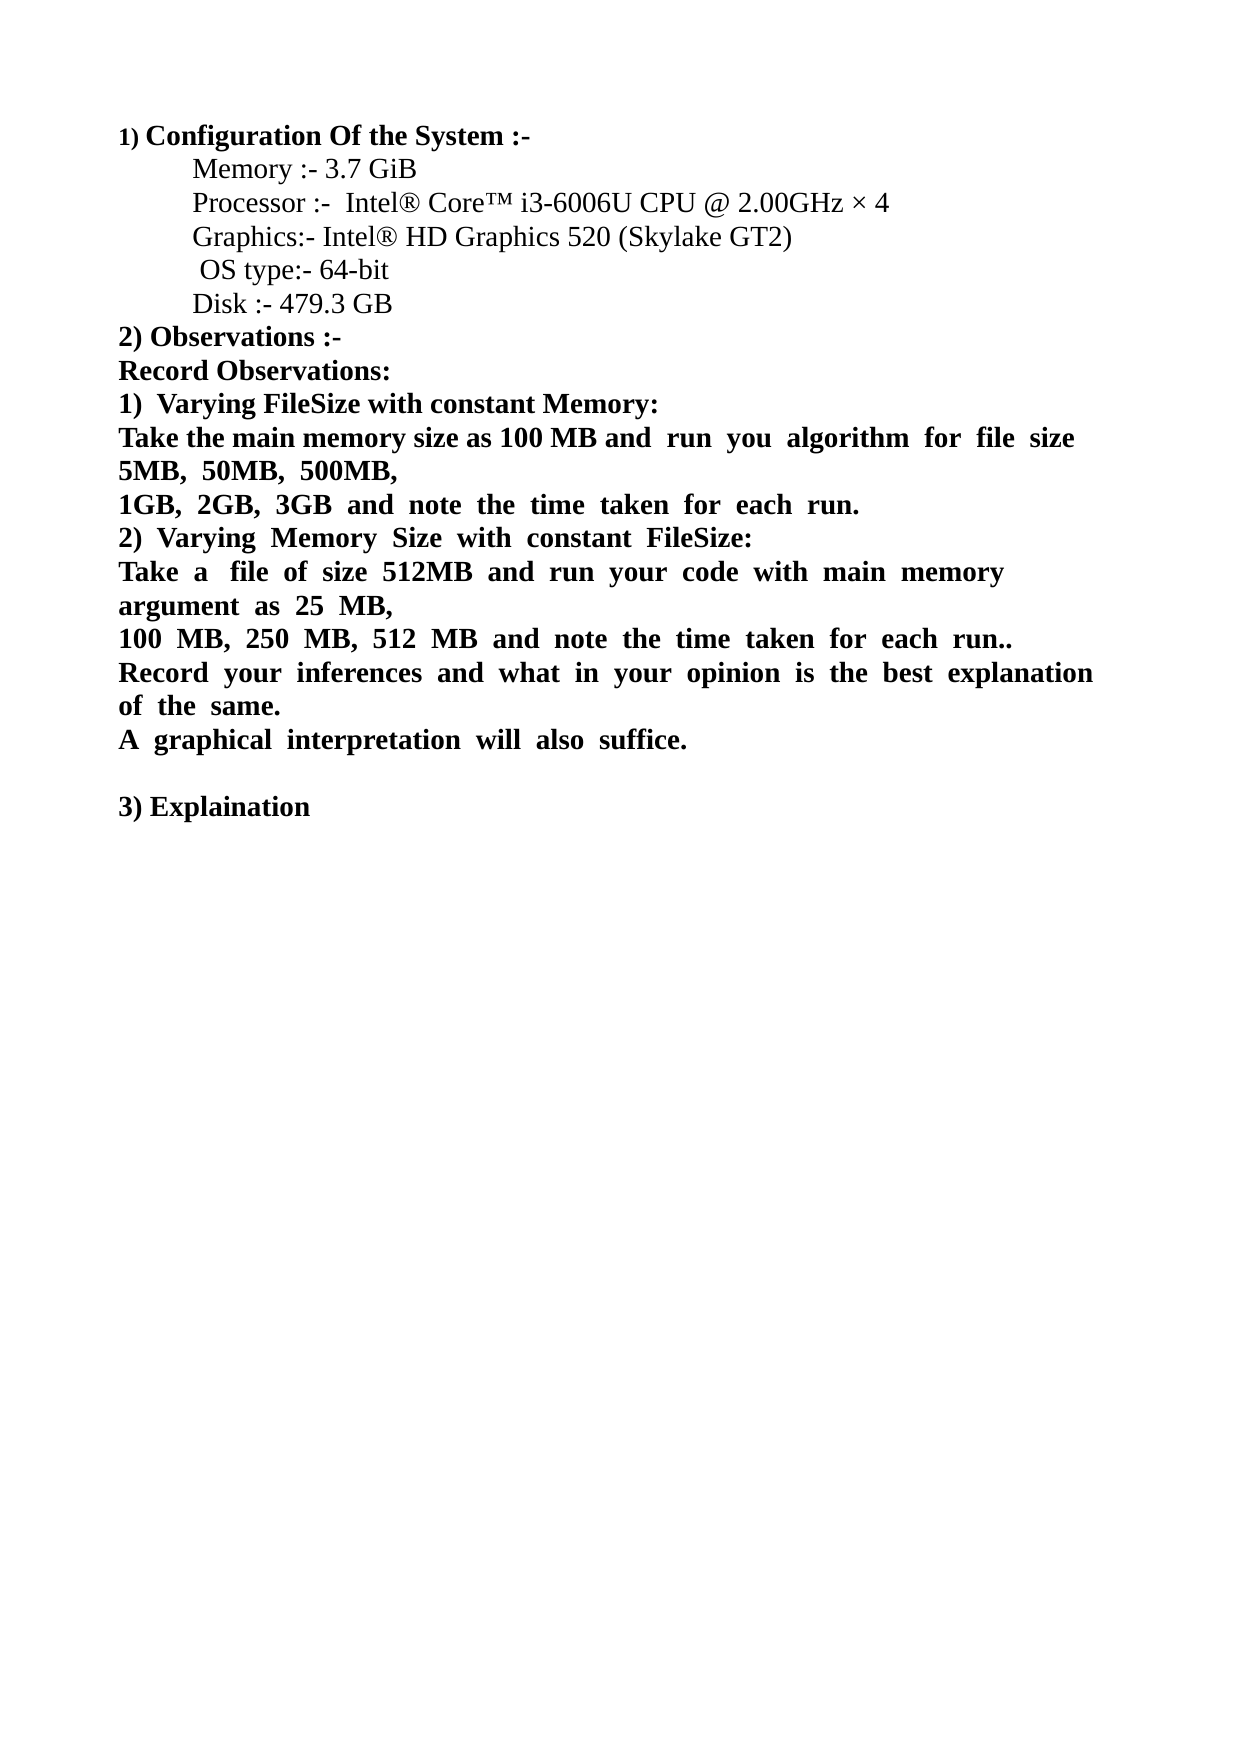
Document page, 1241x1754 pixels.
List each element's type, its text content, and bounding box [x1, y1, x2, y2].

text Processor :- Intel® Core™ i3-6006U CPU @ 2.00GHz × 4 [118, 185, 1122, 219]
text OS type:- 64-bit [118, 252, 1122, 286]
text Record Observations: [118, 353, 1122, 386]
text Take​ ​ a ​ ​ file​ ​ of​ ​ size​ ​ 512MB​ ​ and​ ​ run​ ​ your​ ​ code​ ​ with​ ​ main​ ​ memory​ ​ argument​ ​ as​ ​ 25​ ​ MB, [118, 554, 1122, 621]
text Graphics:- Intel® HD Graphics 520 (Skylake GT2) [118, 219, 1122, 252]
text 1)​ ​ Varying FileSize with constant Memory: [118, 386, 1122, 420]
text 100​ ​ MB,​ ​ 250​ ​ MB,​ ​ 512​ ​ MB​ ​ and​ ​ note​ ​ the​ ​ time​ ​ taken​​ ​ for​ ​ each​ ​ run.. [118, 621, 1122, 655]
text Memory :- 3.7 GiB [118, 152, 1122, 185]
text A​ ​ graphical​ ​ interpretation​ ​ will​ ​ also​ ​ suffice. [118, 722, 1122, 755]
text 3) Explaination [118, 789, 1122, 822]
text 2) Observations :- [118, 319, 1122, 353]
text Record​ ​ your​ ​ inferences​ ​ and​ ​ what​ ​ in​ ​ your​ ​ opinion​ ​ is​ ​ the​ ​ best​ ​ explanation​ ​ of​ ​ the​ ​ same. [118, 655, 1122, 722]
text 2)​ ​ Varying​ ​ Memory​ ​ Size​ ​ with​ ​ constant​ ​ FileSize: [118, 521, 1122, 554]
text Disk :- 479.3 GB [118, 286, 1122, 319]
text Take the main memory size as 100 MB and​ ​ run​ ​ you​ ​ algorithm​ ​ for​ ​ file​ ​ size​ ​ 5MB,​ ​ 50MB,​ ​ 500MB, [118, 420, 1122, 487]
text 1GB,​ ​ 2GB,​ ​ 3GB​ ​ and​ ​ note​ ​ the​ ​ time​ ​ taken​​ ​ for​ ​ each​ ​ run. [118, 487, 1122, 521]
text 1) Configuration Of the System :- [118, 118, 1122, 152]
